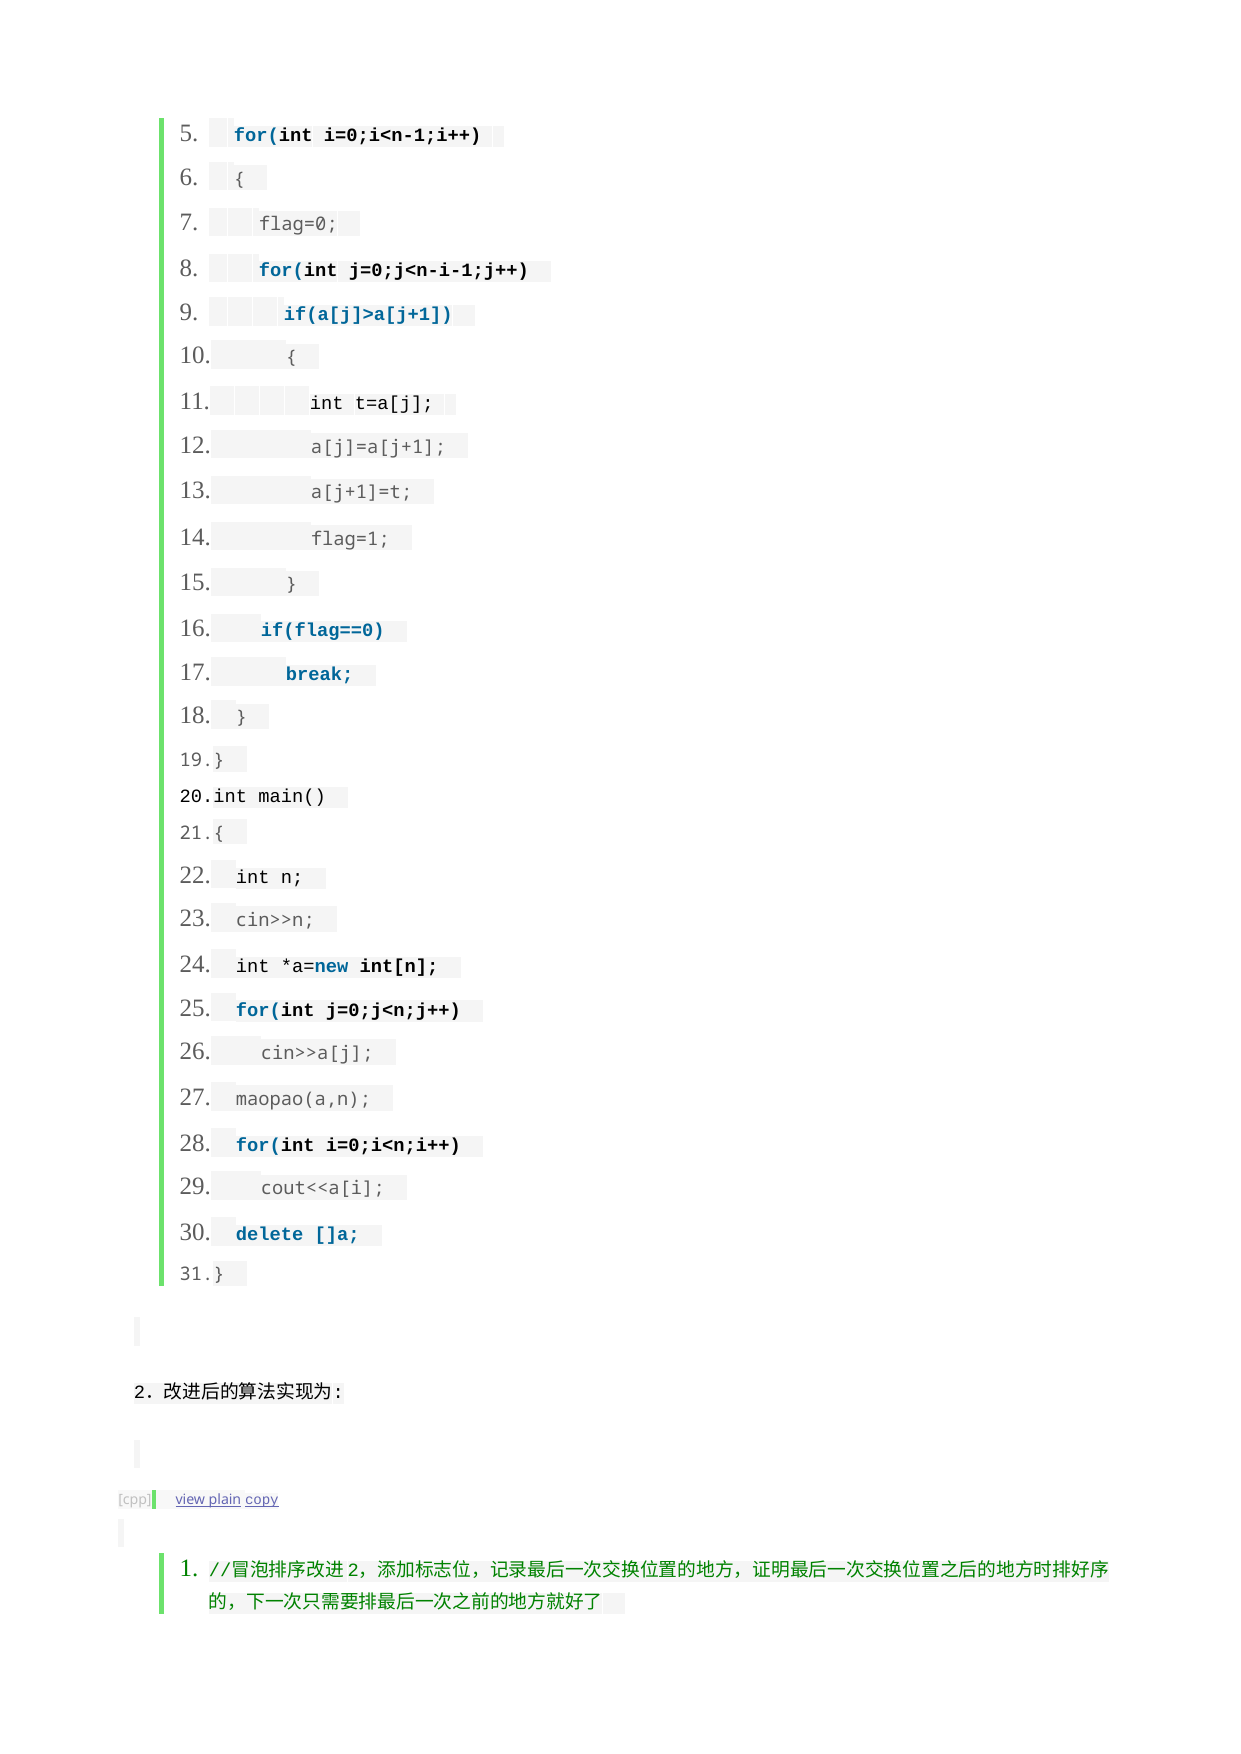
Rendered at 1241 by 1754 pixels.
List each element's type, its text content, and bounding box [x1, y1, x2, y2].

text [cpp] [118, 1490, 152, 1509]
list cout<<a[i]; [164, 1171, 1122, 1200]
list flag=1; [164, 522, 1122, 550]
list } [164, 567, 1122, 596]
list //冒泡排序改进2，添加标志位，记录最后一次交换位置的地方，证明最后一次交换位置之后的地方时排好序的，下一次只需要排最后一次之前的地方就好了 [164, 1553, 1122, 1614]
list for(int j=0;j<n;j++) [164, 993, 1122, 1022]
list cin>>n; [164, 903, 1122, 932]
list int *a=new int[n]; [164, 949, 1122, 978]
list if(a[j]>a[j+1]) [164, 297, 1122, 326]
list for(int i=0;i<n-1;i++) [164, 118, 1122, 147]
text 2．改进后的算法实现为: [134, 1383, 1106, 1404]
list cin>>a[j]; [164, 1036, 1122, 1065]
list delete []a; [164, 1217, 1122, 1246]
text view plain copy [156, 1490, 1106, 1509]
list int n; [164, 860, 1122, 889]
list int main() [164, 787, 1122, 808]
list a[j+1]=t; [164, 476, 1122, 504]
list break; [164, 657, 1122, 686]
list { [164, 340, 1122, 369]
list { [164, 819, 1122, 844]
list if(flag==0) [164, 613, 1122, 642]
list flag=0; [164, 207, 1122, 236]
list for(int i=0;i<n;i++) [164, 1128, 1122, 1157]
list { [164, 162, 1122, 190]
list int t=a[j]; [164, 386, 1122, 415]
list } [164, 700, 1122, 729]
list } [164, 1261, 1122, 1286]
list for(int j=0;j<n-i-1;j++) [164, 253, 1122, 282]
list } [164, 746, 1122, 772]
list a[j]=a[j+1]; [164, 430, 1122, 458]
list maopao(a,n); [164, 1082, 1122, 1111]
